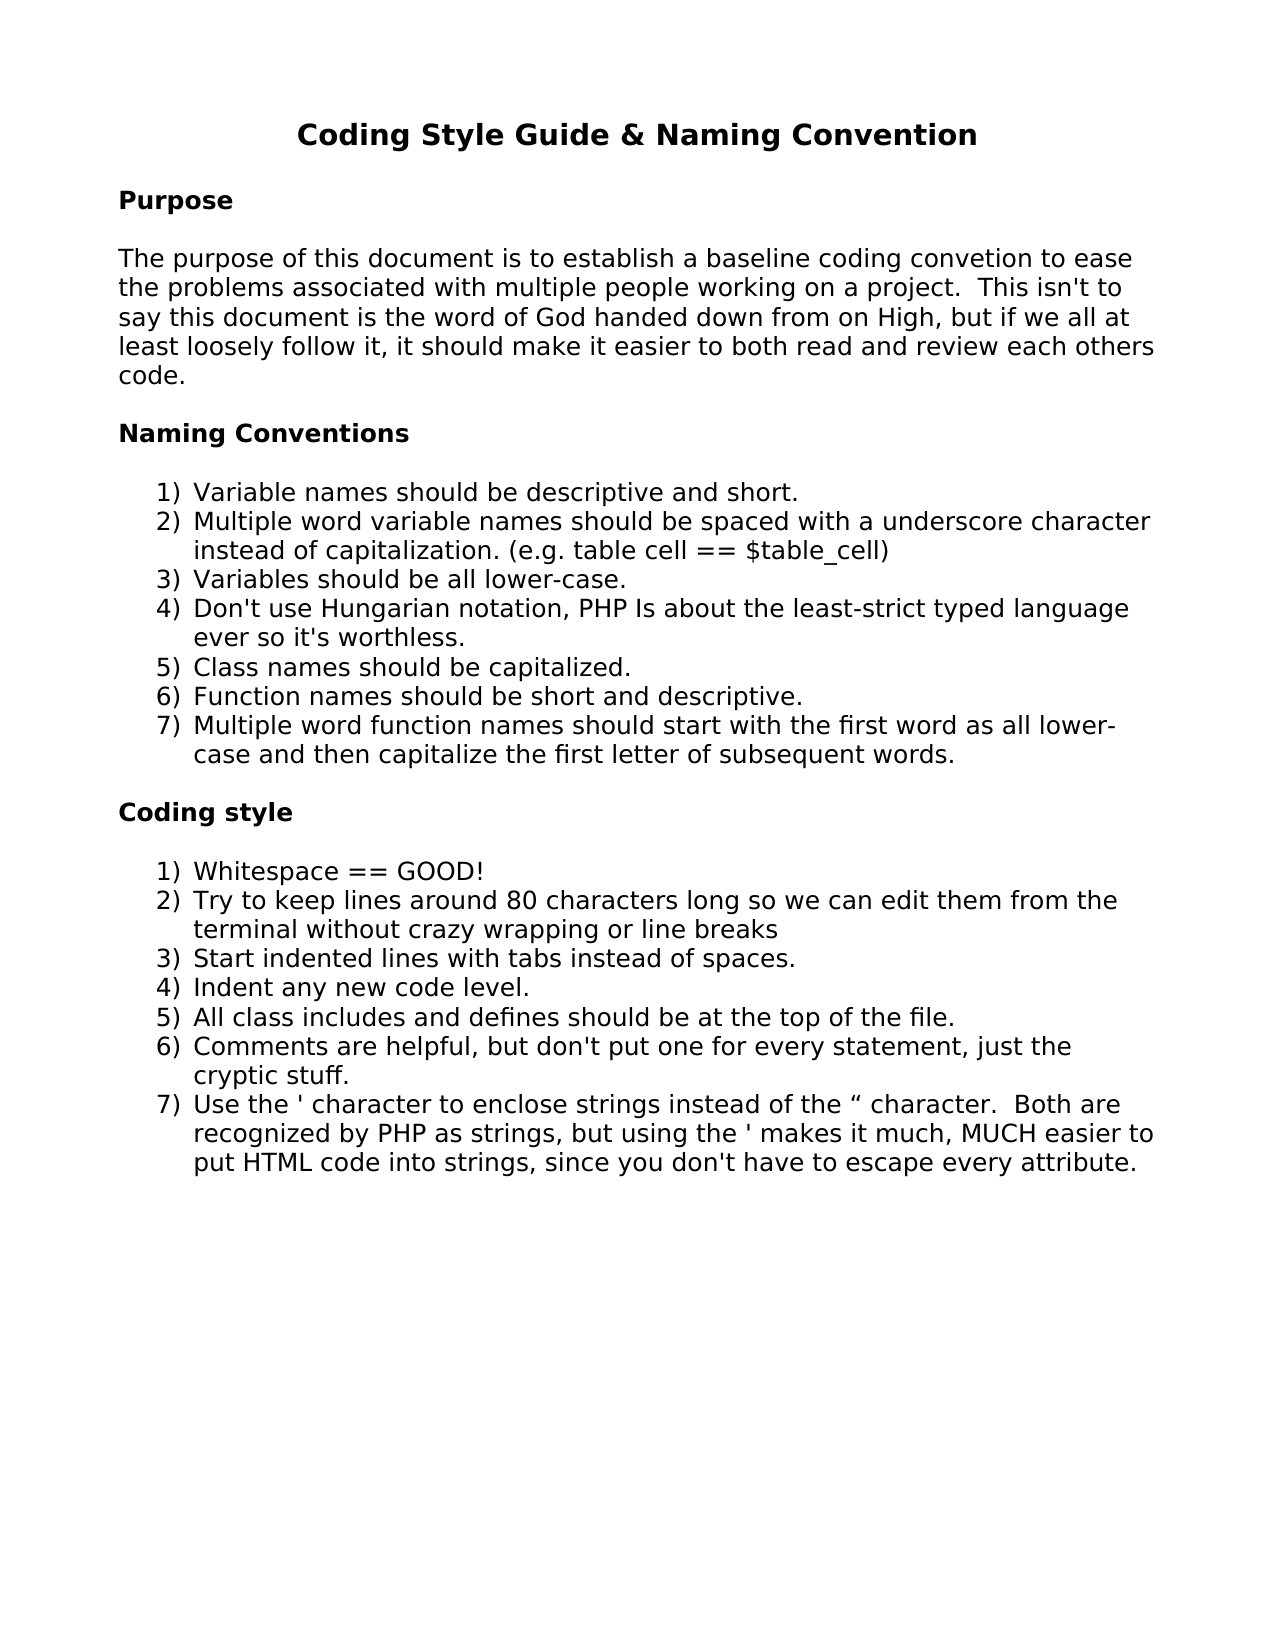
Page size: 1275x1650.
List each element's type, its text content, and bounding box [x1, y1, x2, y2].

text Coding style [118, 798, 1157, 828]
list Multiple word variable names should be spaced with a underscore character instead of capitalization. (e.g. table cell == $table_cell) [156, 507, 1157, 565]
list Use the ' character to enclose strings instead of the “ character. Both are recognized by PHP as strings, but using the ' makes it much, MUCH easier to put HTML code into strings, since you don't have to escape every attribute. [156, 1090, 1157, 1178]
text Purpose [118, 186, 1157, 215]
list Indent any new code level. [156, 973, 1157, 1003]
list Class names should be capitalized. [156, 653, 1157, 682]
list Comments are helpful, but don't put one for every statement, just the cryptic stuff. [156, 1032, 1157, 1090]
list Start indented lines with tabs instead of spaces. [156, 944, 1157, 973]
list Multiple word function names should start with the first word as all lower-case and then capitalize the first letter of subsequent words. [156, 711, 1157, 769]
list Function names should be short and descriptive. [156, 682, 1157, 711]
list Don't use Hungarian notation, PHP Is about the least-strict typed language ever so it's worthless. [156, 594, 1157, 653]
list All class includes and defines should be at the top of the file. [156, 1003, 1157, 1032]
text The purpose of this document is to establish a baseline coding convetion to ease the problems associated with multiple people working on a project. This isn't to say this document is the word of God handed down from on High, but if we all at least loosely follow it, it should make it easier to both read and review each others code. [118, 244, 1157, 390]
list Variables should be all lower-case. [156, 565, 1157, 594]
list Try to keep lines around 80 characters long so we can edit them from the terminal without crazy wrapping or line breaks [156, 886, 1157, 944]
list Whitespace == GOOD! [156, 857, 1157, 886]
text Coding Style Guide & Naming Convention [118, 118, 1157, 152]
text Naming Conventions [118, 419, 1157, 448]
list Variable names should be descriptive and short. [156, 478, 1157, 507]
